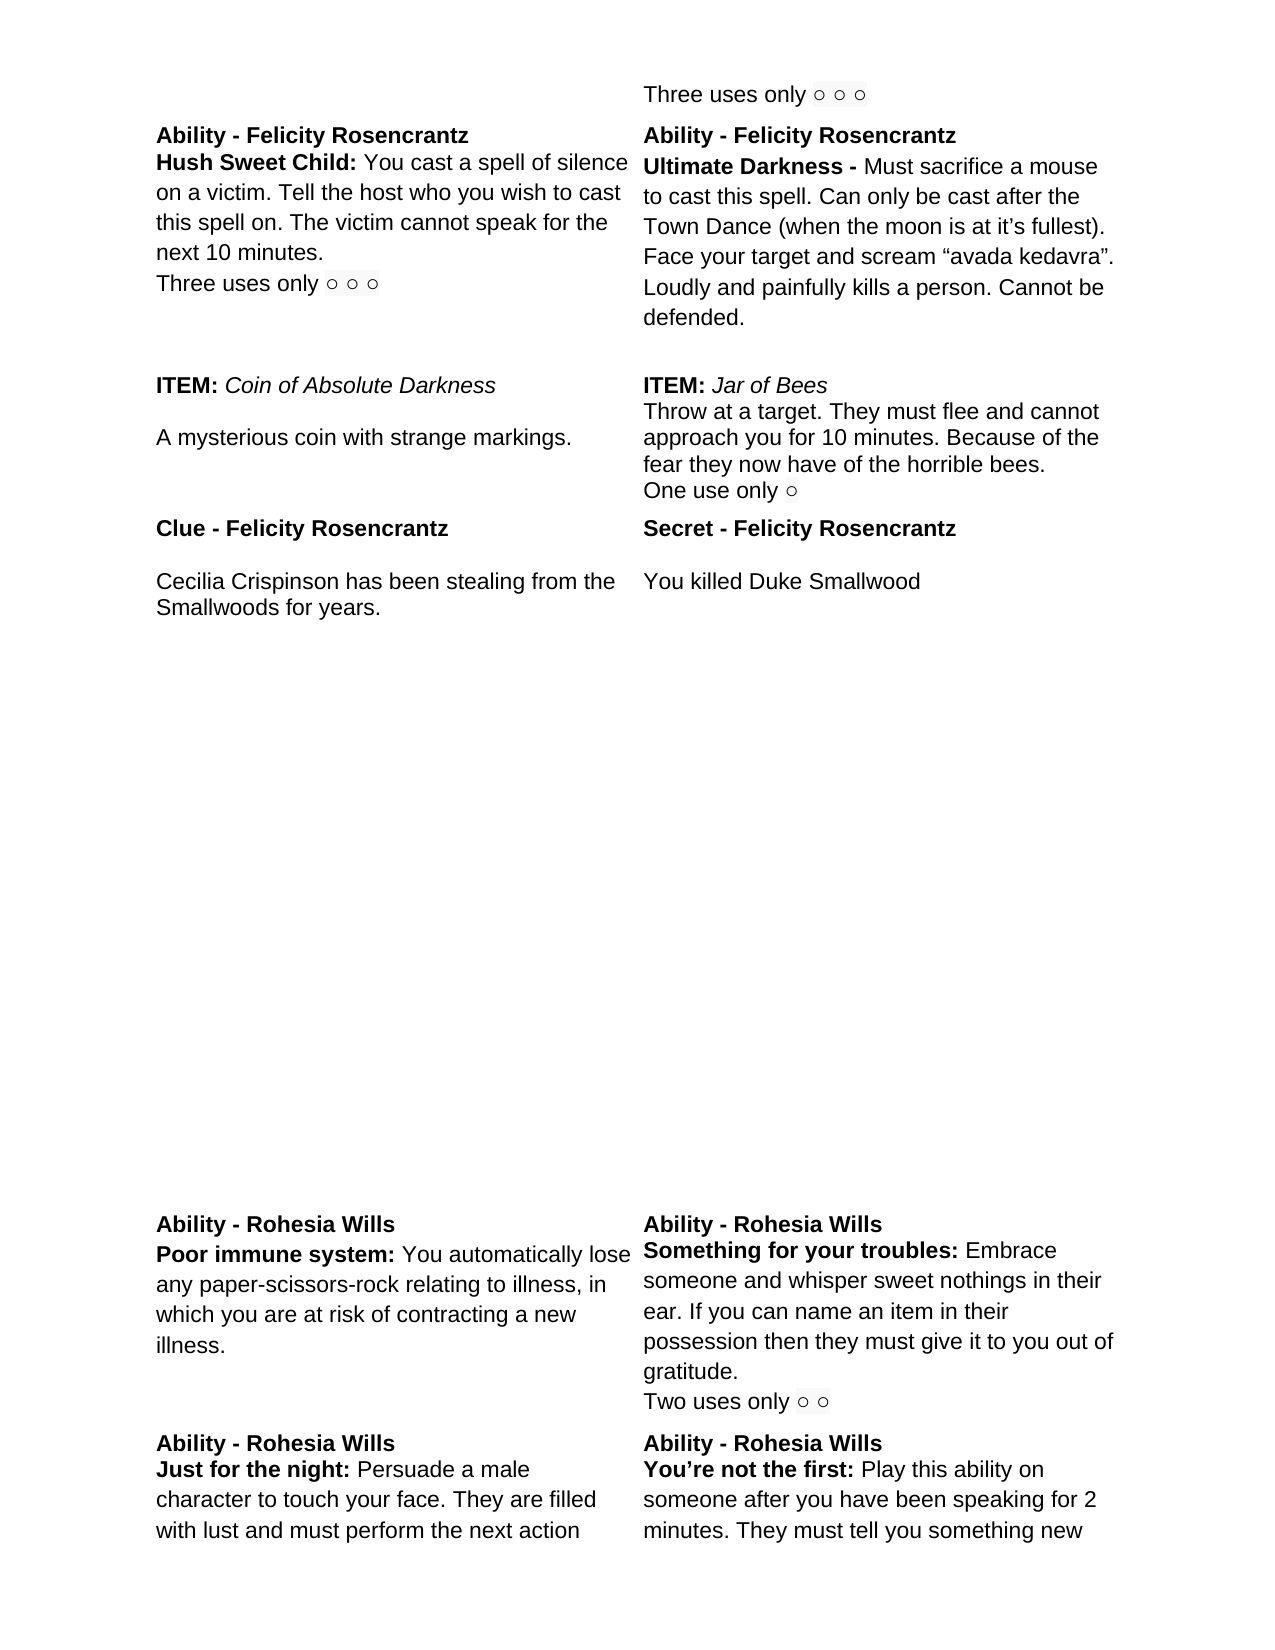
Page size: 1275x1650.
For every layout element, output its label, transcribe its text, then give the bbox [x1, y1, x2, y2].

table_header Three uses only ○ ○ ○ [638, 75, 1125, 117]
table_cell Ability - Felicity Rosencrantz Ultimate Darkness - Must sacrifice a mouse to cast this spell. Can only be cast after the Town Dance (when the moon is at it’s fullest). Face your target and scream “avada kedavra”. Loudly and painfully kills a person. Cannot be defended. [638, 117, 1125, 366]
table_cell Secret - Felicity Rosencrantz You killed Duke Smallwood [638, 509, 1125, 652]
table_cell ITEM: Coin of Absolute Darkness A mysterious coin with strange markings. [150, 366, 637, 509]
table_cell Ability - Rohesia Wills You’re not the first: Play this ability on someone after you have been speaking for 2 minutes. They must tell you something new [638, 1424, 1125, 1549]
table_cell Clue - Felicity Rosencrantz Cecilia Crispinson has been stealing from the Smallwoods for years. [150, 509, 637, 652]
table_cell Ability - Rohesia Wills Just for the night: Persuade a male character to touch your face. They are filled with lust and must perform the next action [150, 1424, 637, 1549]
table_cell ITEM: Jar of Bees Throw at a target. They must flee and cannot approach you for 10 minutes. Because of the fear they now have of the horrible bees. One use only ○ [638, 366, 1125, 509]
table_header Ability - Rohesia Wills Something for your troubles: Embrace someone and whisper sweet nothings in their ear. If you can name an item in their possession then they must give it to you out of gratitude. Two uses only ○ ○ [638, 1205, 1125, 1424]
table_cell Ability - Felicity Rosencrantz Hush Sweet Child: You cast a spell of silence on a victim. Tell the host who you wish to cast this spell on. The victim cannot speak for the next 10 minutes. Three uses only ○ ○ ○ [150, 117, 637, 366]
table_header [150, 75, 637, 117]
table_header Ability - Rohesia Wills Poor immune system: You automatically lose any paper-scissors-rock relating to illness, in which you are at risk of contracting a new illness. [150, 1205, 637, 1424]
